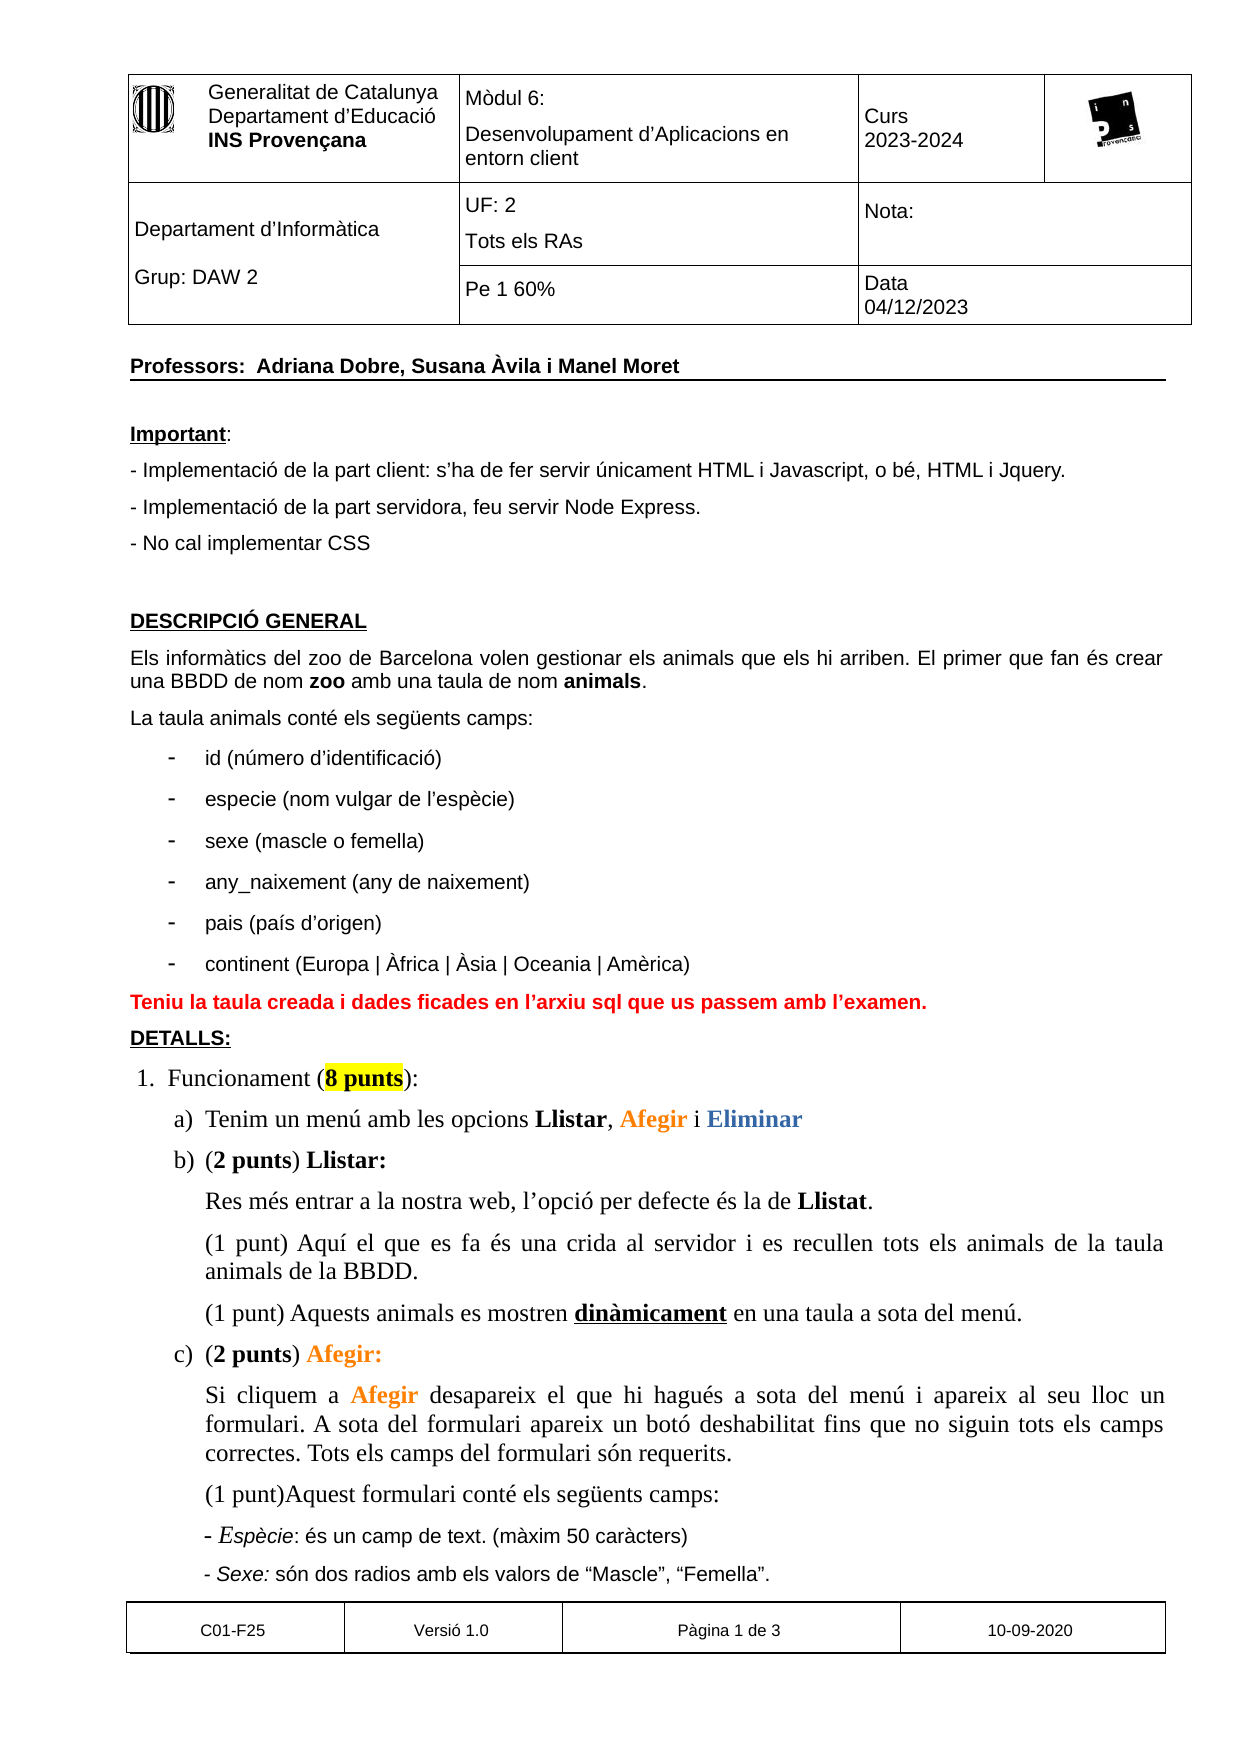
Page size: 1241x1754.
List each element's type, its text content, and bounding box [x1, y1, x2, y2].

text - Espècie: és un camp de text. (màxim 50 caràcters) [203, 1520, 1166, 1549]
list sexe (mascle o femella) [167, 825, 1166, 853]
text - Sexe: són dos radios amb els valors de “Mascle”, “Femella”. [203, 1561, 1166, 1585]
list any_naixement (any de naixement) [167, 866, 1166, 895]
text Els informàtics del zoo de Barcelona volen gestionar els animals que els hi arriben. El primer que fan és crear una BBDD de nom zoo amb una taula de nom animals. [130, 645, 1166, 693]
list pais (país d’origen) [167, 907, 1166, 936]
text Res més entrar a la nostra web, l’opció per defecte és la de Llistat. [205, 1186, 1166, 1215]
text - Implementació de la part servidora, feu servir Node Express. [130, 495, 1166, 519]
list (2 punts) Afegir: [167, 1339, 1166, 1368]
list Tenim un menú amb les opcions Llistar, Afegir i Eliminar [167, 1104, 1166, 1133]
text DESCRIPCIÓ GENERAL [130, 609, 1166, 633]
list especie (nom vulgar de l’espècie) [167, 783, 1166, 812]
list Funcionament (8 punts): [130, 1063, 1166, 1091]
text Teniu la taula creada i dades ficades en l’arxiu sql que us passem amb l’examen. [130, 990, 1166, 1014]
text DETALLS: [130, 1026, 1166, 1050]
text Si cliquem a Afegir desapareix el que hi hagués a sota del menú i apareix al seu lloc un formulari. A sota del formulari apareix un botó deshabilitat fins que no siguin tots els camps correctes. Tots els camps del formulari són requerits. [205, 1380, 1166, 1466]
text (1 punt) Aquests animals es mostren dinàmicament en una taula a sota del menú. [205, 1298, 1166, 1326]
subtitle Professors: Adriana Dobre, Susana Àvila i Manel Moret [130, 353, 1166, 379]
list continent (Europa | Àfrica | Àsia | Oceania | Amèrica) [167, 948, 1166, 977]
list id (número d’identificació) [167, 742, 1166, 771]
text La taula animals conté els següents camps: [130, 706, 1166, 730]
text - Implementació de la part client: s’ha de fer servir únicament HTML i Javascript, o bé, HTML i Jquery. [130, 458, 1166, 482]
text (1 punt) Aquí el que es fa és una crida al servidor i es recullen tots els animals de la taula animals de la BBDD. [205, 1228, 1166, 1285]
text (1 punt)Aquest formulari conté els següents camps: [167, 1479, 1166, 1508]
text Important: [130, 422, 1166, 446]
list (2 punts) Llistar: [167, 1145, 1166, 1174]
text - No cal implementar CSS [130, 531, 1166, 555]
